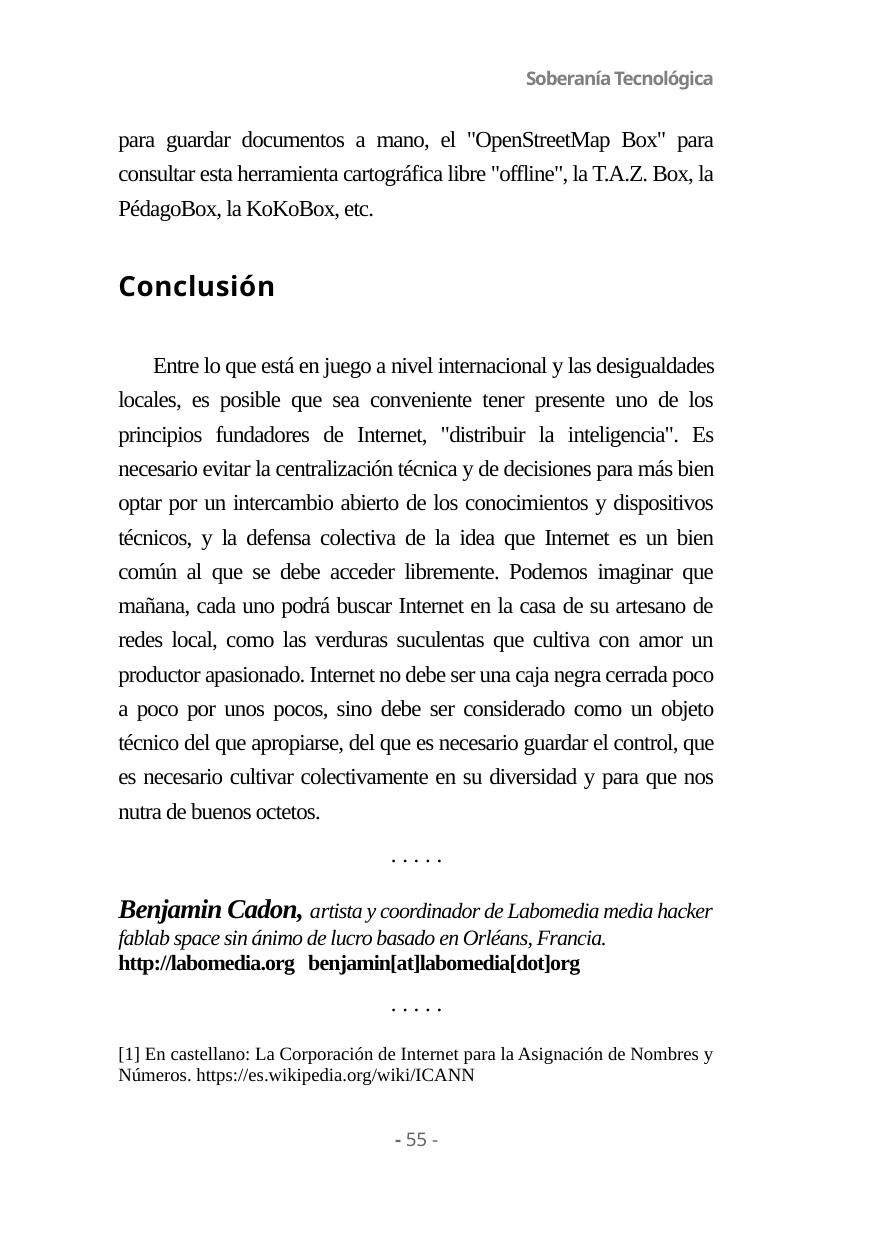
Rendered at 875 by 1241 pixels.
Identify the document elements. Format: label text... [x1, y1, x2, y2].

text . . . . . [118, 990, 714, 1016]
text para guardar documentos a mano, el "OpenStreetMap Box" para consultar esta herramienta cartográfica libre "offline", la T.A.Z. Box, la PédagoBox, la KoKoBox, etc. [118, 120, 714, 223]
text Benjamin Cadon, artista y coordinador de Labomedia media hacker fablab space sin ánimo de lucro basado en Orléans, Francia. http://labomedia.org benjamin[at]labomedia[dot]org [118, 893, 714, 975]
subtitle Conclusión [118, 267, 714, 305]
text . . . . . [118, 841, 714, 867]
text [1] En castellano: La Corporación de Internet para la Asignación de Nombres y Números. https://es.wikipedia.org/wiki/ICANN [118, 1042, 714, 1086]
text Entre lo que está en juego a nivel internacional y las desigualdades locales, es posible que sea conveniente tener presente uno de los principios fundadores de Internet, "distribuir la inteligencia". Es necesario evitar la centralización técnica y de decisiones para más bien optar por un intercambio abierto de los conocimientos y dispositivos técnicos, y la defensa colectiva de la idea que Internet es un bien común al que se debe acceder libremente. Podemos imaginar que mañana, cada uno podrá buscar Internet en la casa de su artesano de redes local, como las verduras suculentas que cultiva con amor un productor apasionado. Internet no debe ser una caja negra cerrada poco a poco por unos pocos, sino debe ser considerado como un objeto técnico del que apropiarse, del que es necesario guardar el control, que es necesario cultivar colectivamente en su diversidad y para que nos nutra de buenos octetos. [118, 346, 714, 826]
